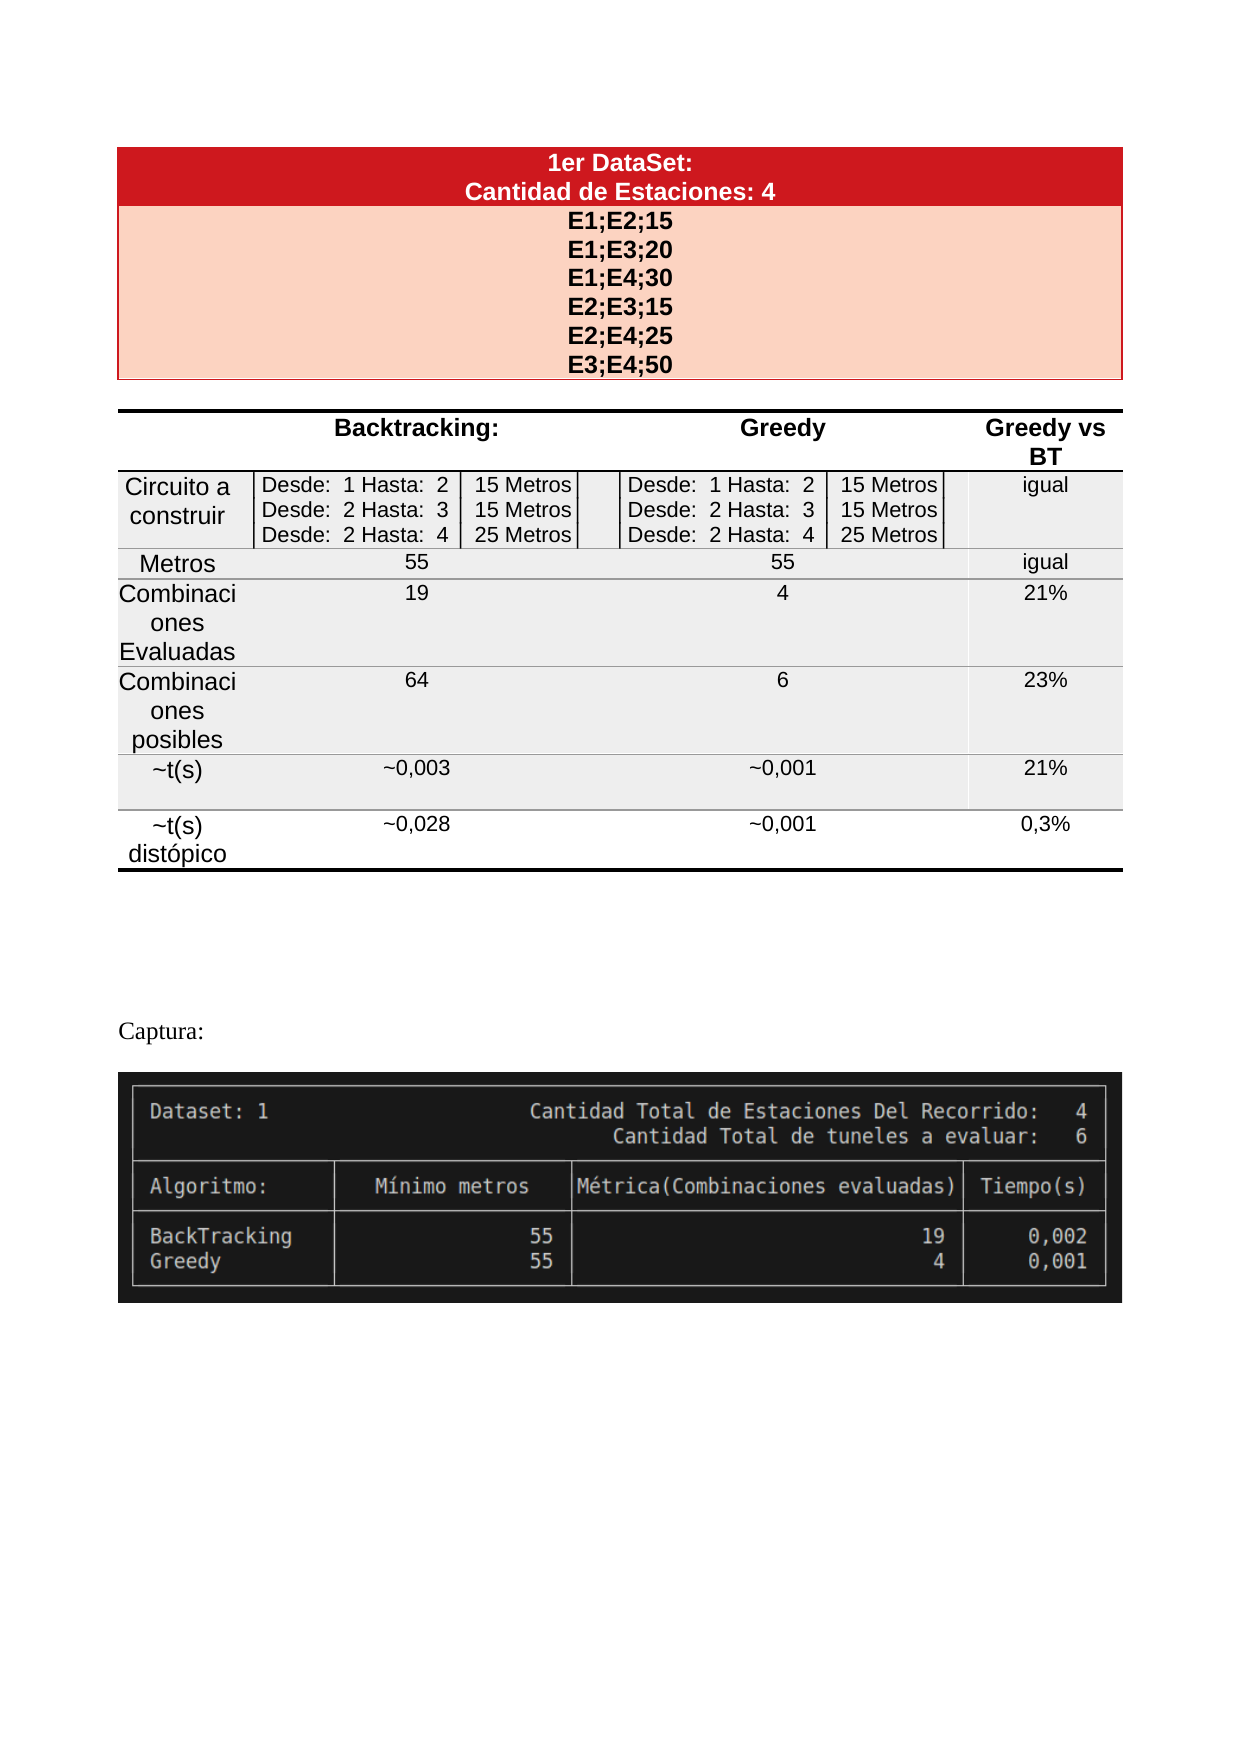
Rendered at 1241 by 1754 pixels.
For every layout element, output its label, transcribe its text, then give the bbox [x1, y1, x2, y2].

table_cell Combinaciones posibles [118, 667, 236, 753]
table_cell 21% [969, 755, 1123, 809]
table_cell igual [969, 472, 1123, 548]
table_cell │Desde: 1 Hasta: 2 │ 15 Metros│ │Desde: 2 Hasta: 3 │ 15 Metros│ │Desde: 2 Hasta: 4 │ 25 Metros│ [255, 472, 459, 548]
table_cell │Desde: 1 Hasta: 2 │ 15 Metros│ │Desde: 2 Hasta: 3 │ 15 Metros│ │Desde: 2 Hasta: 4 │ 25 Metros│ [828, 472, 942, 548]
table_cell 19 [236, 580, 597, 666]
table_cell Combinaciones Evaluadas [118, 580, 236, 666]
table_cell ~0,001 [597, 811, 968, 868]
picture [118, 1072, 1123, 1303]
table_cell 0,3% [969, 811, 1123, 868]
table_cell ~0,001 [597, 755, 968, 809]
table_header Greedy [597, 413, 968, 470]
table_cell ~0,028 [236, 811, 597, 868]
table_header [118, 413, 236, 470]
table_header 1er DataSet: Cantidad de Estaciones: 4 [119, 148, 1121, 206]
table_cell ~t(s) distópico [118, 811, 236, 868]
table_header Greedy vs BT [969, 413, 1123, 470]
table_cell Metros [118, 549, 236, 578]
table_cell igual [969, 549, 1123, 578]
table_cell 64 [236, 667, 597, 753]
table_cell 4 [597, 580, 968, 666]
table_header Backtracking: [236, 413, 597, 470]
table_cell Circuito a construir [118, 472, 236, 548]
table_cell E1;E2;15 E1;E3;20 E1;E4;30 E2;E3;15 E2;E4;25 E3;E4;50 [119, 206, 1121, 378]
table_cell ~t(s) [118, 755, 236, 809]
table_cell 6 [597, 667, 968, 753]
table_cell │Desde: 1 Hasta: 2 │ 15 Metros│ │Desde: 2 Hasta: 3 │ 15 Metros│ │Desde: 2 Hasta: 4 │ 25 Metros│ [461, 472, 576, 548]
table_cell ~0,003 [236, 755, 597, 809]
table_cell 55 [236, 549, 597, 578]
table_cell │Desde: 1 Hasta: 2 │ 15 Metros│ │Desde: 2 Hasta: 3 │ 15 Metros│ │Desde: 2 Hasta: 4 │ 25 Metros│ [621, 472, 826, 548]
table_cell 21% [969, 580, 1123, 666]
table_cell 23% [969, 667, 1123, 753]
table_cell 55 [597, 549, 968, 578]
text Captura: [118, 1016, 1122, 1045]
